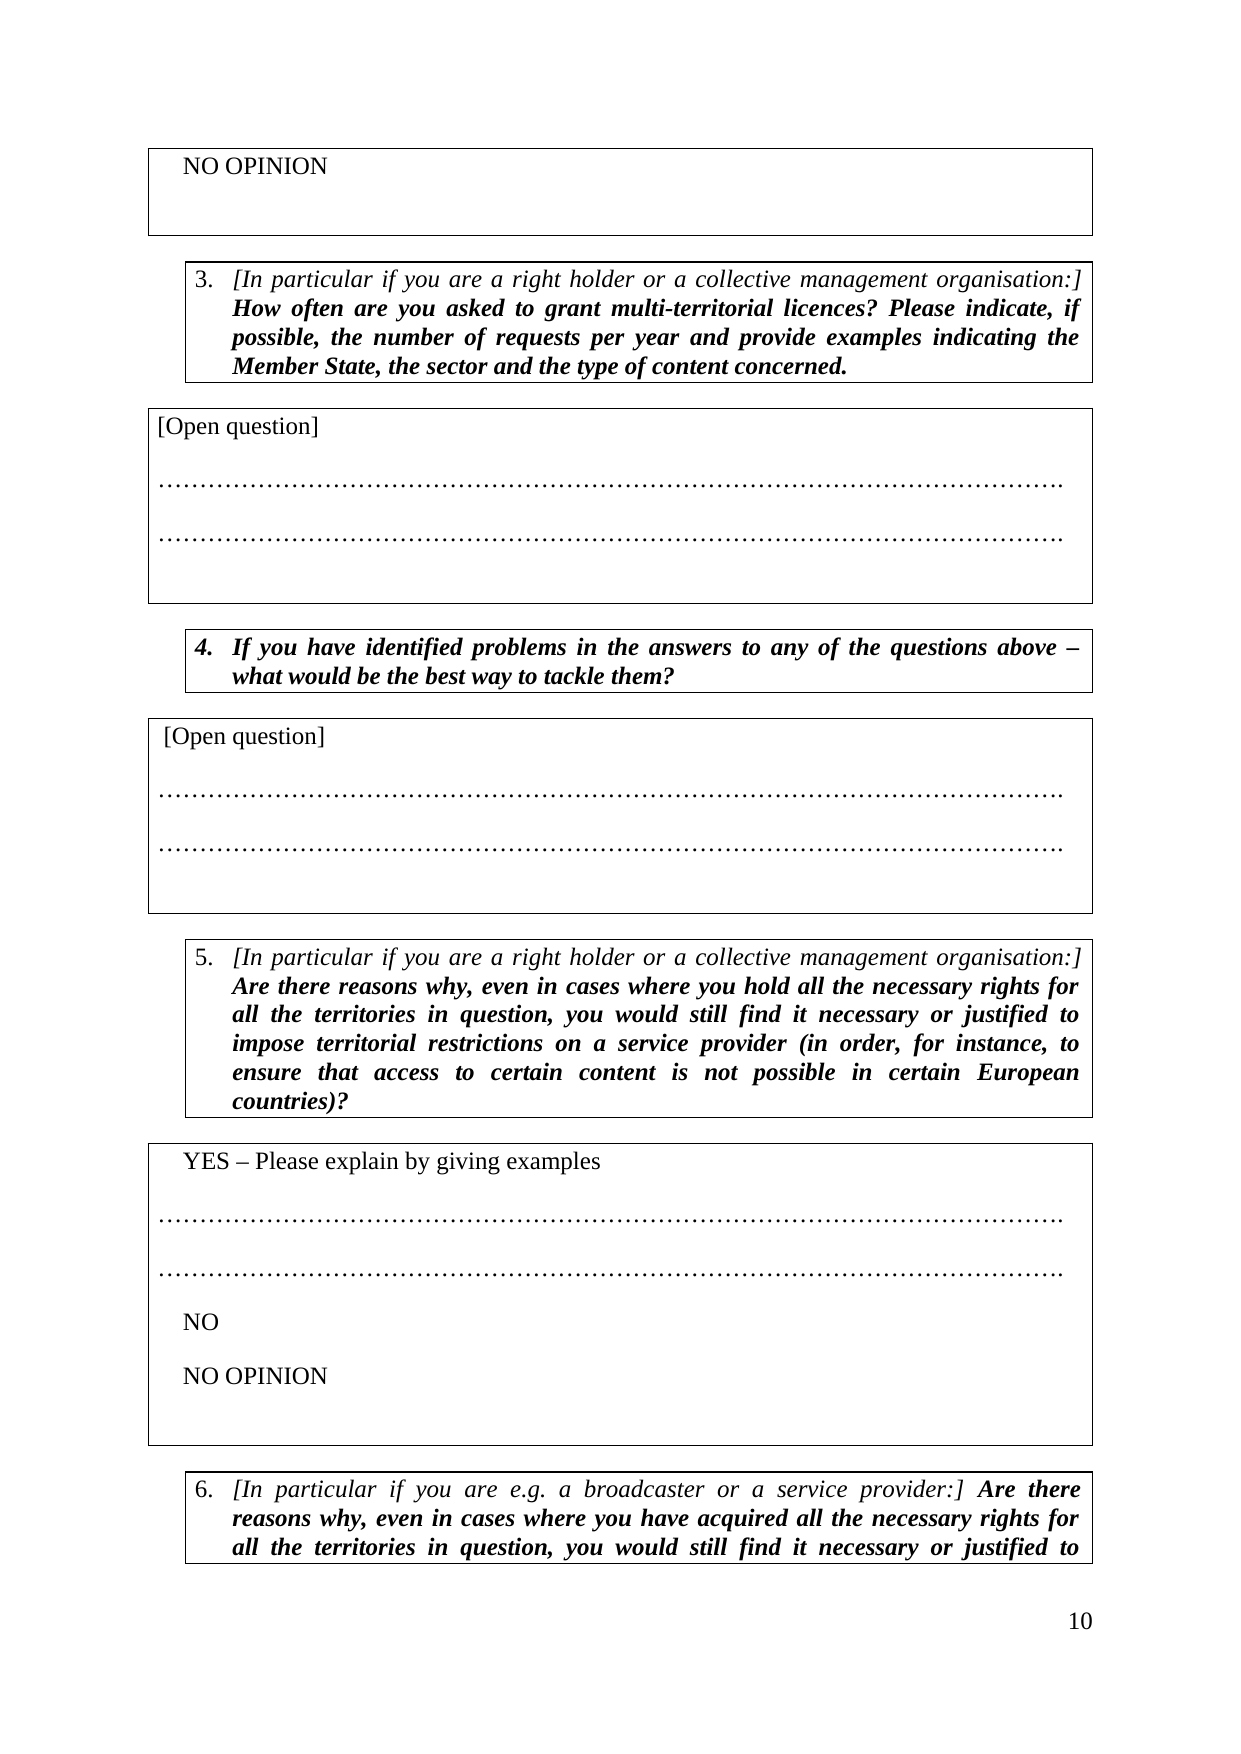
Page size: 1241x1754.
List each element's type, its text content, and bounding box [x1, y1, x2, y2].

text  YES – Please explain by giving examples [149, 1144, 1092, 1174]
list [In particular if you are a right holder or a collective management organisation:] Are there reasons why, even in cases where you hold all the necessary rights for all the territories in question, you would still find it necessary or justified to impose territorial restrictions on a service provider (in order, for instance, to ensure that access to certain content is not possible in certain European countries)? [186, 940, 1092, 1117]
text [Open question] [149, 409, 1092, 439]
list [In particular if you are a right holder or a collective management organisation:] How often are you asked to grant multi-territorial licences? Please indicate, if possible, the number of requests per year and provide examples indicating the Member State, the sector and the type of content concerned. [186, 263, 1092, 382]
text  NO OPINION [149, 1358, 1092, 1389]
text ………………………………………………………………………………………………. [149, 461, 1092, 493]
text [Open question] [149, 719, 1092, 749]
text ………………………………………………………………………………………………. [149, 1250, 1092, 1282]
text ………………………………………………………………………………………………. [149, 825, 1092, 857]
list If you have identified problems in the answers to any of the questions above – what would be the best way to tackle them? [186, 630, 1092, 692]
text ………………………………………………………………………………………………. [149, 515, 1092, 547]
text ………………………………………………………………………………………………. [149, 771, 1092, 803]
text  NO OPINION [149, 149, 1092, 179]
text  NO [149, 1304, 1092, 1336]
text ………………………………………………………………………………………………. [149, 1196, 1092, 1228]
list [In particular if you are e.g. a broadcaster or a service provider:] Are there reasons why, even in cases where you have acquired all the necessary rights for all the territories in question, you would still find it necessary or justified to [186, 1473, 1092, 1563]
